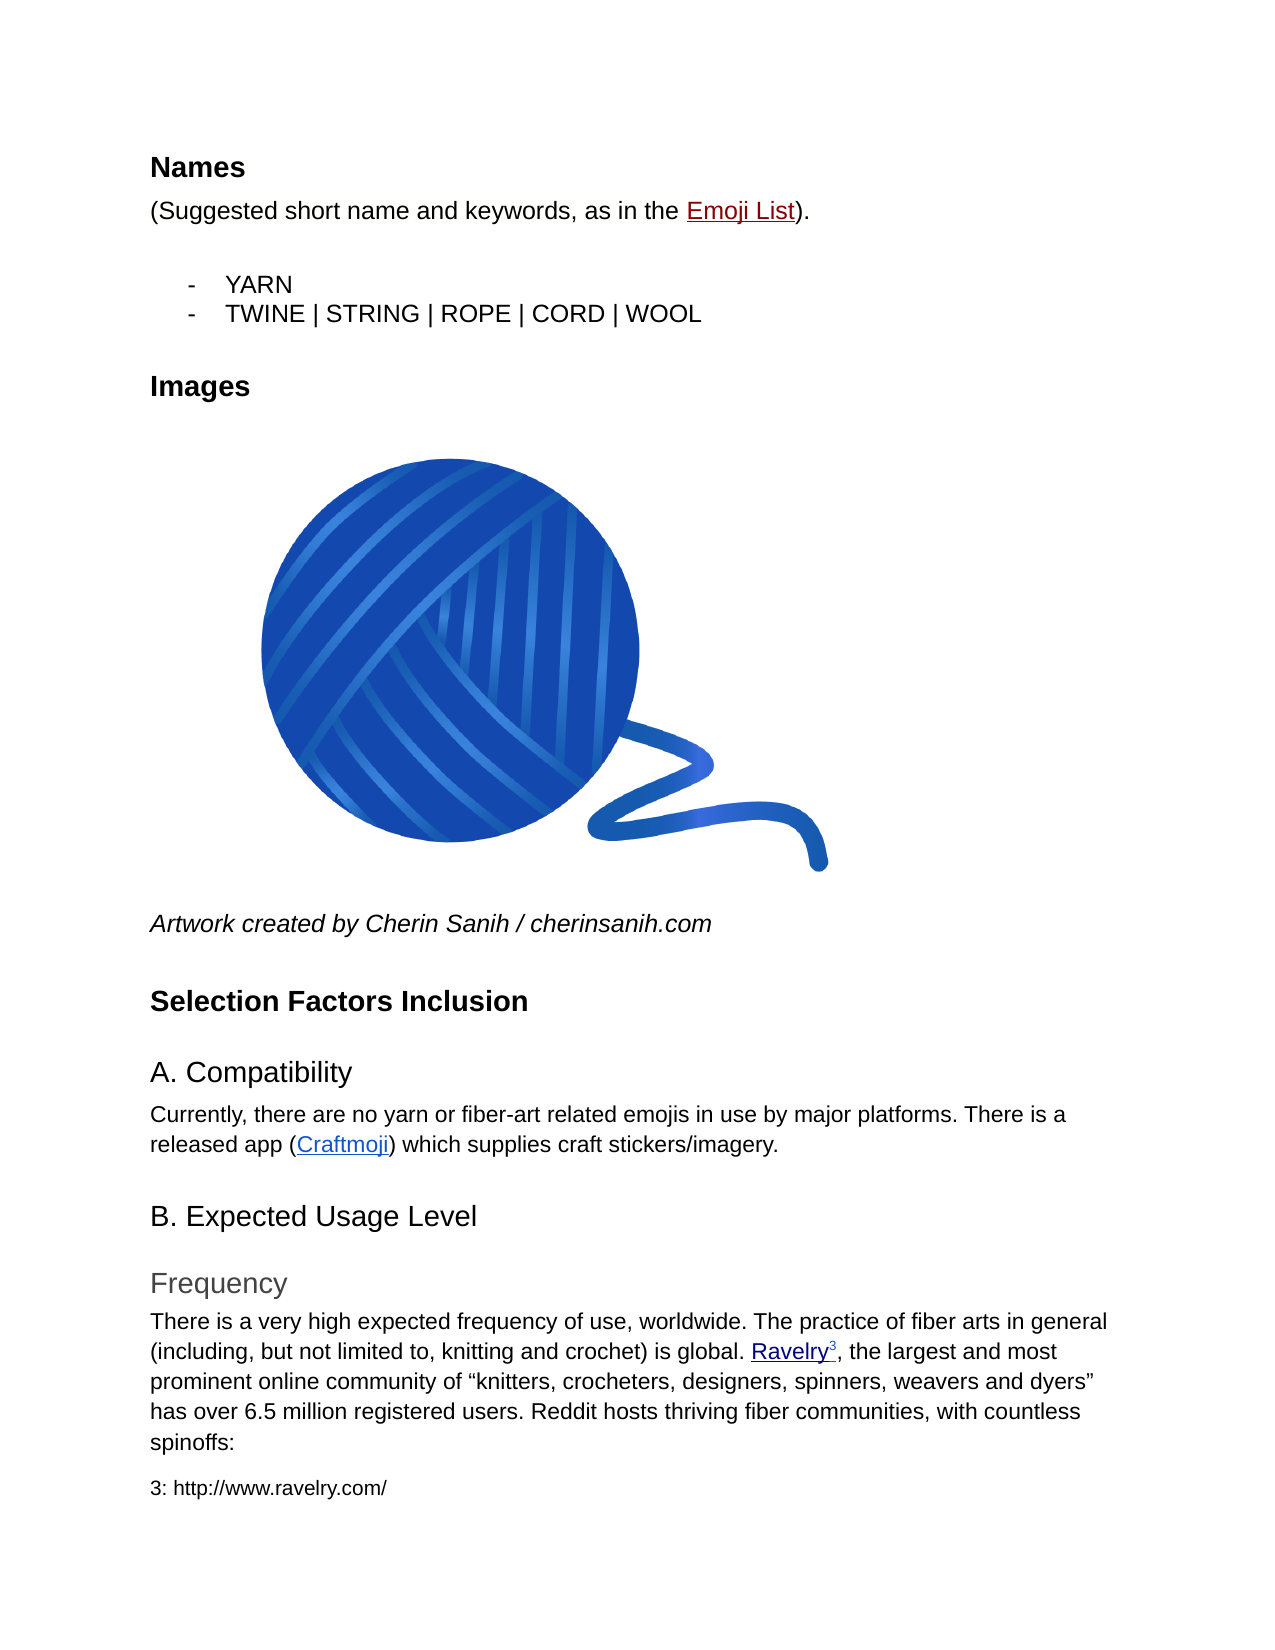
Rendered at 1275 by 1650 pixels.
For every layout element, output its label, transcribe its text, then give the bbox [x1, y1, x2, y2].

text Artwork created by Cherin Sanih / cherinsanih.com [150, 909, 1125, 938]
subtitle Images [150, 369, 1125, 403]
list TWINE | STRING | ROPE | CORD | WOOL [187, 299, 1125, 328]
subtitle Names [150, 150, 1125, 183]
picture [150, 415, 931, 906]
list YARN [187, 270, 1125, 299]
subtitle B. Expected Usage Level [150, 1199, 1125, 1232]
subtitle Selection Factors Inclusion [150, 984, 1125, 1017]
text Currently, there are no yarn or fiber-art related emojis in use by major platforms. There is a released app (Craftmoji) which supplies craft stickers/imagery. [150, 1101, 1125, 1157]
subtitle A. Compatibility [150, 1055, 1125, 1088]
text http://www.ravelry.com/ [150, 1476, 1125, 1500]
text There is a very high expected frequency of use, worldwide. The practice of fiber arts in general (including, but not limited to, knitting and crochet) is global. Ravelry, the largest and most prominent online community of “knitters, crocheters, designers, spinners, weavers and dyers” has over 6.5 million registered users. Reddit hosts thriving fiber communities, with countless spinoffs: [150, 1308, 1125, 1455]
subtitle Frequency [150, 1266, 1125, 1299]
text (Suggested short name and keywords, as in the Emoji List). [150, 196, 1125, 225]
